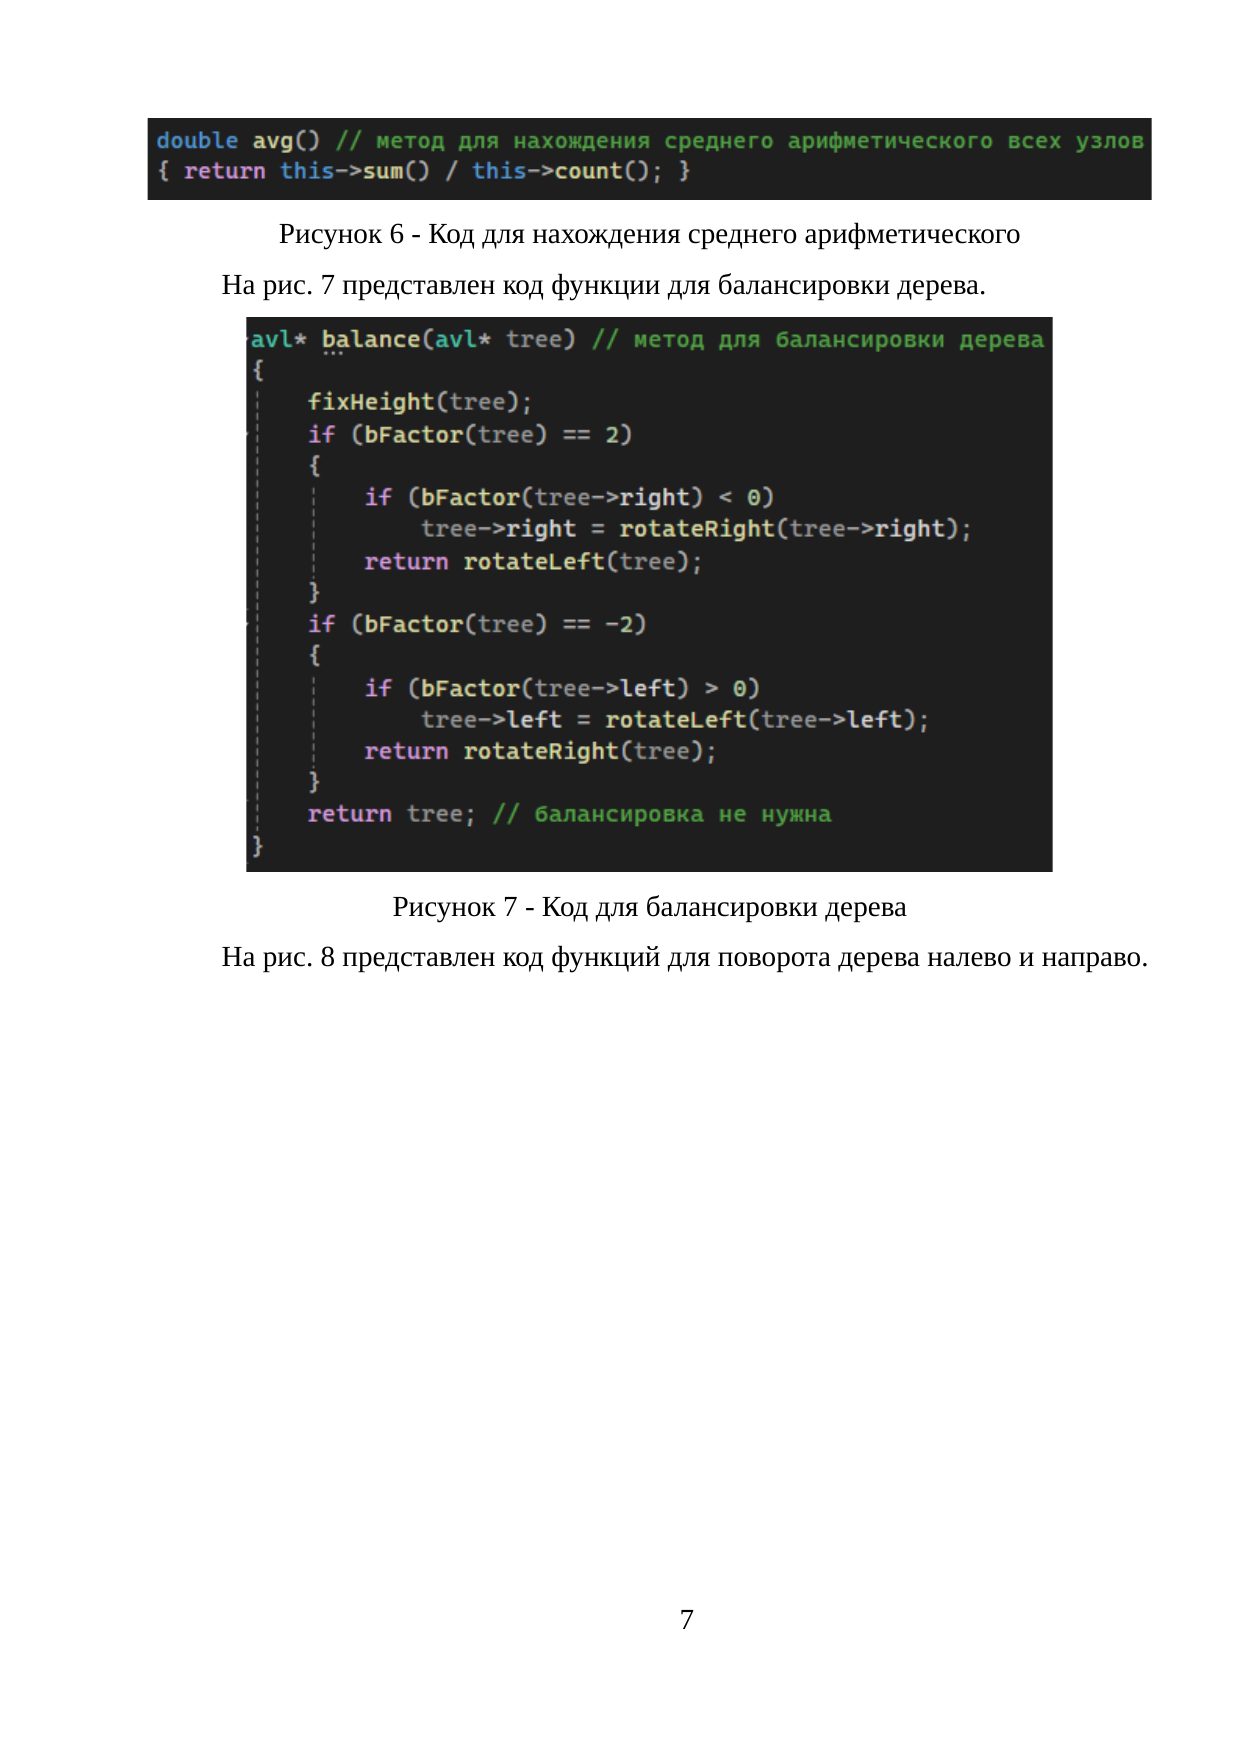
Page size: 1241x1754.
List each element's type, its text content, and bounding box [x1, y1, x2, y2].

text На рис. 7 представлен код функции для балансировки дерева. [148, 267, 1152, 300]
picture [246, 317, 1053, 872]
text На рис. 8 представлен код функций для поворота дерева налево и направо. [148, 939, 1152, 972]
text Рисунок 7 - Код для балансировки дерева [246, 872, 1053, 922]
picture [147, 118, 1152, 200]
text Рисунок 6 - Код для нахождения среднего арифметического [148, 200, 1152, 250]
